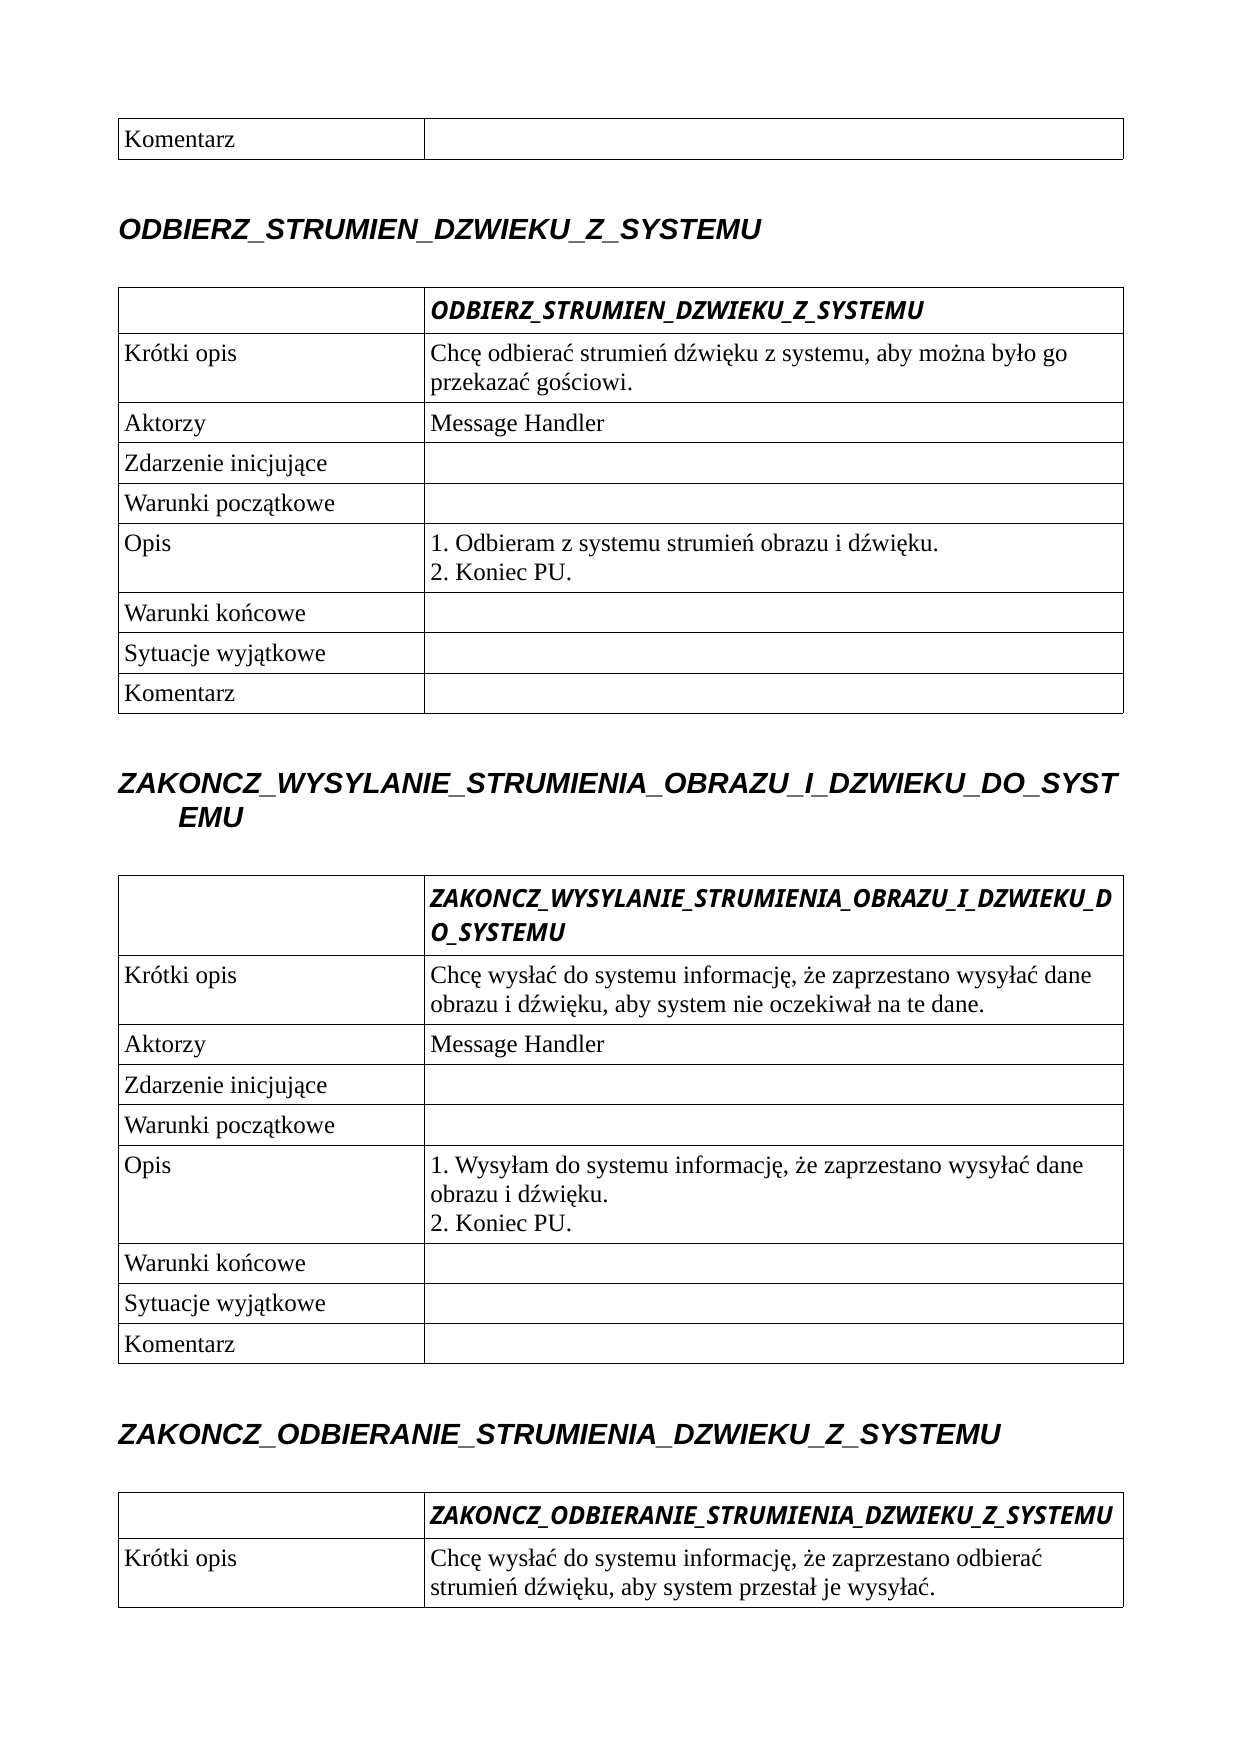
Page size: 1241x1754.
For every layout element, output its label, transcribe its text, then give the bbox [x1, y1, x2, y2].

table_cell Chcę wysłać do systemu informację, że zaprzestano wysyłać dane obrazu i dźwięku, aby system nie oczekiwał na te dane. [425, 956, 1123, 1024]
subtitle ZAKONCZ_ODBIERANIE_STRUMIENIA_DZWIEKU_Z_SYSTEMU [118, 1417, 1122, 1451]
table_cell [425, 674, 1123, 713]
table_cell Komentarz [119, 119, 424, 158]
table_cell Warunki początkowe [119, 1105, 424, 1144]
table_cell [425, 1244, 1123, 1283]
table_header ZAKONCZ_ODBIERANIE_STRUMIENIA_DZWIEKU_Z_SYSTEMU [425, 1493, 1123, 1538]
table_cell Aktorzy [119, 403, 424, 442]
table_cell [425, 119, 1123, 158]
table_cell Komentarz [119, 1324, 424, 1363]
table_cell [425, 1065, 1123, 1104]
table_cell 1. Odbieram z systemu strumień obrazu i dźwięku. 2. Koniec PU. [425, 524, 1123, 592]
table_cell Krótki opis [119, 1539, 424, 1607]
table_cell Message Handler [425, 1025, 1123, 1064]
table_cell Opis [119, 524, 424, 592]
table_header [119, 876, 424, 954]
table_cell Aktorzy [119, 1025, 424, 1064]
table_cell Sytuacje wyjątkowe [119, 1284, 424, 1323]
table_cell [425, 1324, 1123, 1363]
table_cell [425, 633, 1123, 672]
subtitle ZAKONCZ_WYSYLANIE_STRUMIENIA_OBRAZU_I_DZWIEKU_DO_SYSTEMU [118, 767, 1122, 834]
table_cell Warunki początkowe [119, 484, 424, 523]
table_cell Sytuacje wyjątkowe [119, 633, 424, 672]
table_header [119, 288, 424, 333]
table_cell [425, 1105, 1123, 1144]
table_cell Krótki opis [119, 956, 424, 1024]
table_cell Zdarzenie inicjujące [119, 1065, 424, 1104]
table_cell Opis [119, 1146, 424, 1242]
subtitle ODBIERZ_STRUMIEN_DZWIEKU_Z_SYSTEMU [118, 212, 1122, 246]
table_cell Warunki końcowe [119, 1244, 424, 1283]
table_cell Chcę wysłać do systemu informację, że zaprzestano odbierać strumień dźwięku, aby system przestał je wysyłać. [425, 1539, 1123, 1607]
table_cell Zdarzenie inicjujące [119, 443, 424, 482]
table_cell 1. Wysyłam do systemu informację, że zaprzestano wysyłać dane obrazu i dźwięku. 2. Koniec PU. [425, 1146, 1123, 1242]
table_cell Warunki końcowe [119, 593, 424, 632]
table_cell [425, 443, 1123, 482]
table_cell Krótki opis [119, 334, 424, 402]
table_cell [425, 484, 1123, 523]
table_cell Message Handler [425, 403, 1123, 442]
table_header [119, 1493, 424, 1538]
table_cell Komentarz [119, 674, 424, 713]
table_header ODBIERZ_STRUMIEN_DZWIEKU_Z_SYSTEMU [425, 288, 1123, 333]
table_cell [425, 1284, 1123, 1323]
table_cell Chcę odbierać strumień dźwięku z systemu, aby można było go przekazać gościowi. [425, 334, 1123, 402]
table_cell [425, 593, 1123, 632]
table_header ZAKONCZ_WYSYLANIE_STRUMIENIA_OBRAZU_I_DZWIEKU_DO_SYSTEMU [425, 876, 1123, 954]
